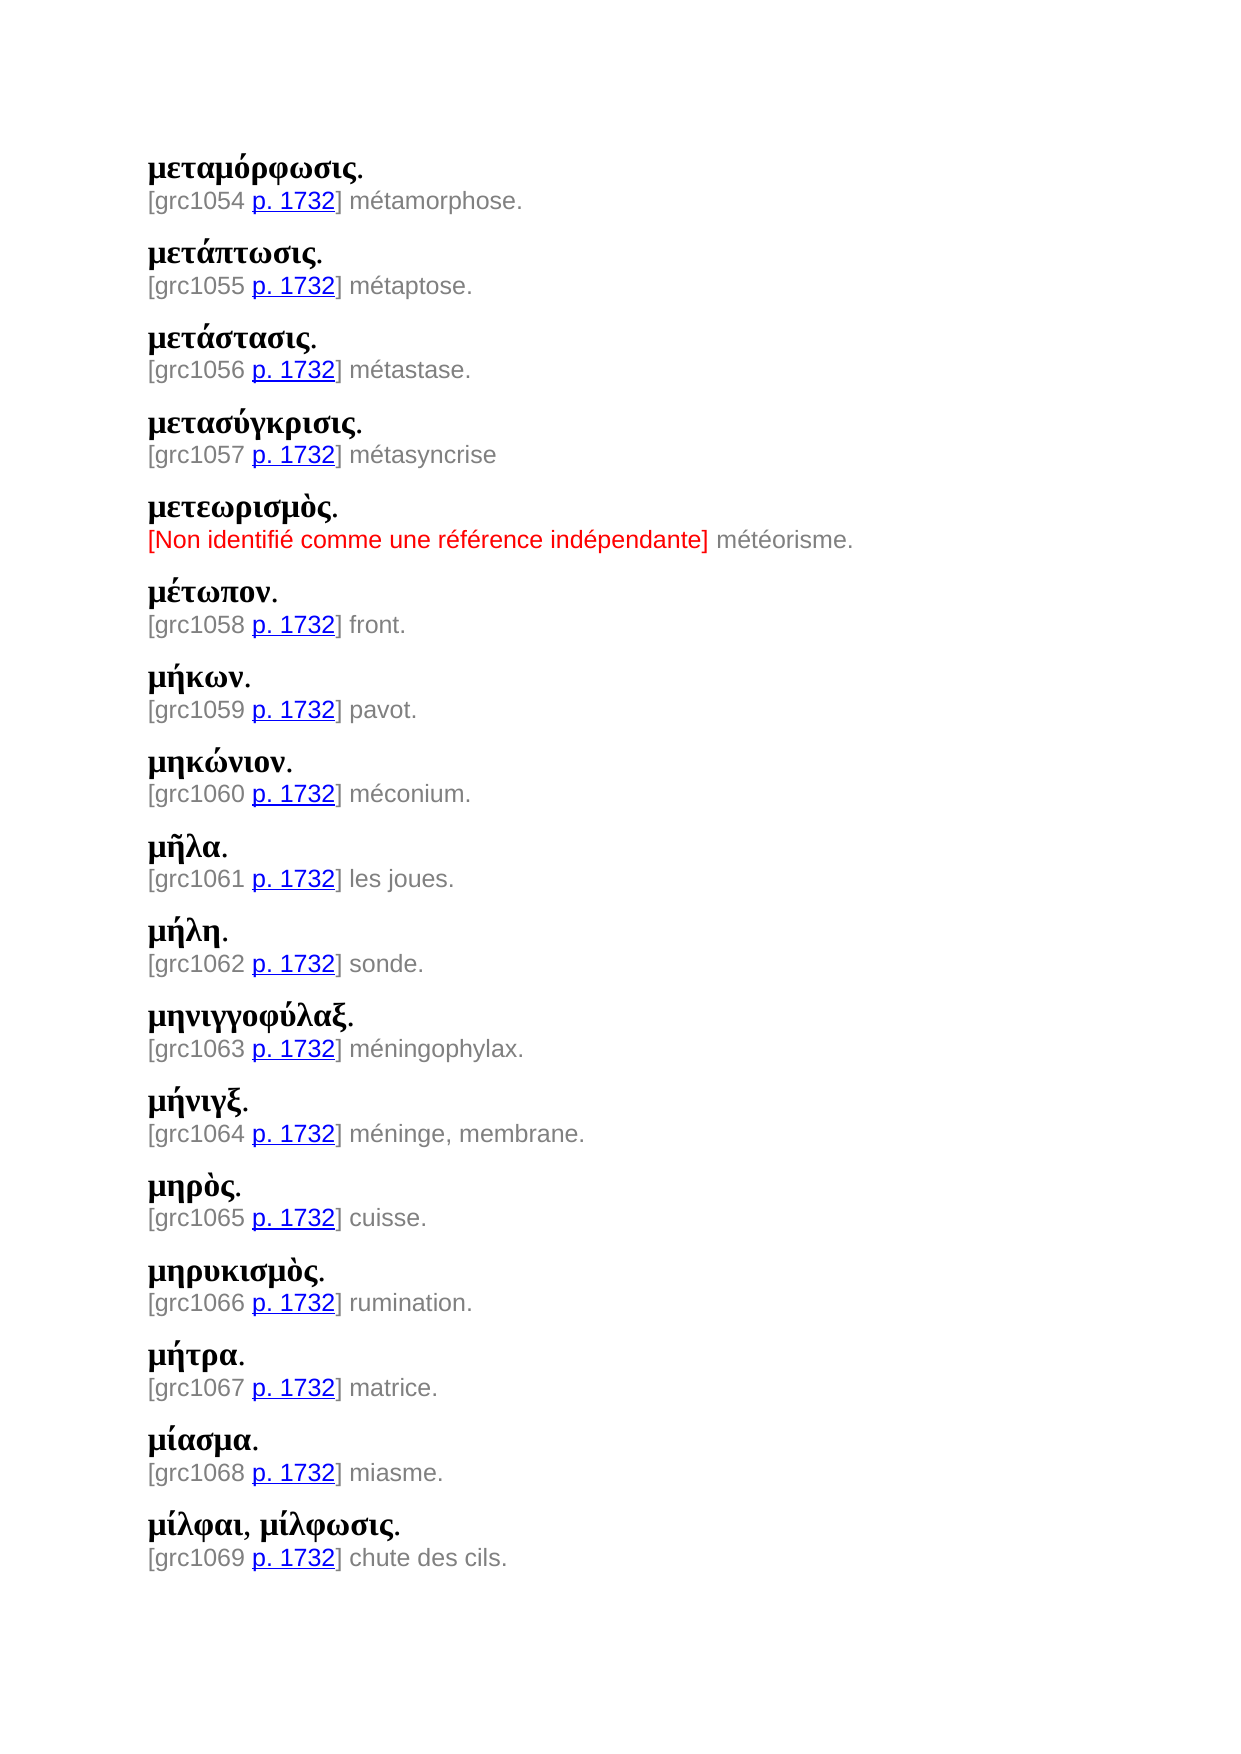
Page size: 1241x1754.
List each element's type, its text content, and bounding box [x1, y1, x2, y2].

text [grc1069 p. 1732] chute des cils. [148, 1543, 1093, 1571]
text μηκώνιον. [148, 741, 1093, 779]
text μηρὸς. [148, 1165, 1093, 1203]
text [grc1056 p. 1732] métastase. [148, 356, 1093, 384]
text [grc1054 p. 1732] métamorphose. [148, 186, 1093, 215]
text [grc1062 p. 1732] sonde. [148, 949, 1093, 978]
text μίλφαι, μίλφωσις. [148, 1504, 1093, 1543]
text μηρυκισμὸς. [148, 1250, 1093, 1288]
text [grc1055 p. 1732] métaptose. [148, 271, 1093, 299]
text [grc1061 p. 1732] les joues. [148, 864, 1093, 893]
text μετεωρισμὸς. [148, 487, 1093, 525]
text μετασύγκρισις. [148, 402, 1093, 440]
text [grc1067 p. 1732] matrice. [148, 1373, 1093, 1402]
text μίασμα. [148, 1419, 1093, 1458]
text μετάστασις. [148, 317, 1093, 356]
text μέτωπον. [148, 572, 1093, 610]
text [grc1066 p. 1732] rumination. [148, 1288, 1093, 1317]
text [grc1065 p. 1732] cuisse. [148, 1203, 1093, 1232]
text [grc1064 p. 1732] méninge, membrane. [148, 1119, 1093, 1147]
text [grc1060 p. 1732] méconium. [148, 779, 1093, 808]
text [grc1058 p. 1732] front. [148, 610, 1093, 639]
text [grc1063 p. 1732] méningophylax. [148, 1034, 1093, 1063]
text μήτρα. [148, 1335, 1093, 1373]
text [grc1068 p. 1732] miasme. [148, 1458, 1093, 1487]
text [grc1059 p. 1732] pavot. [148, 695, 1093, 723]
text μῆλα. [148, 826, 1093, 864]
text μηνιγγοφύλαξ. [148, 996, 1093, 1034]
text μεταμόρφωσις. [148, 148, 1093, 186]
text [grc1057 p. 1732] métasyncrise [148, 440, 1093, 469]
text μήλη. [148, 911, 1093, 949]
text μήνιγξ. [148, 1080, 1093, 1119]
text μετάπτωσις. [148, 232, 1093, 271]
text [Non identifié comme une référence indépendante] météorisme. [148, 525, 1093, 554]
text μήκων. [148, 656, 1093, 695]
